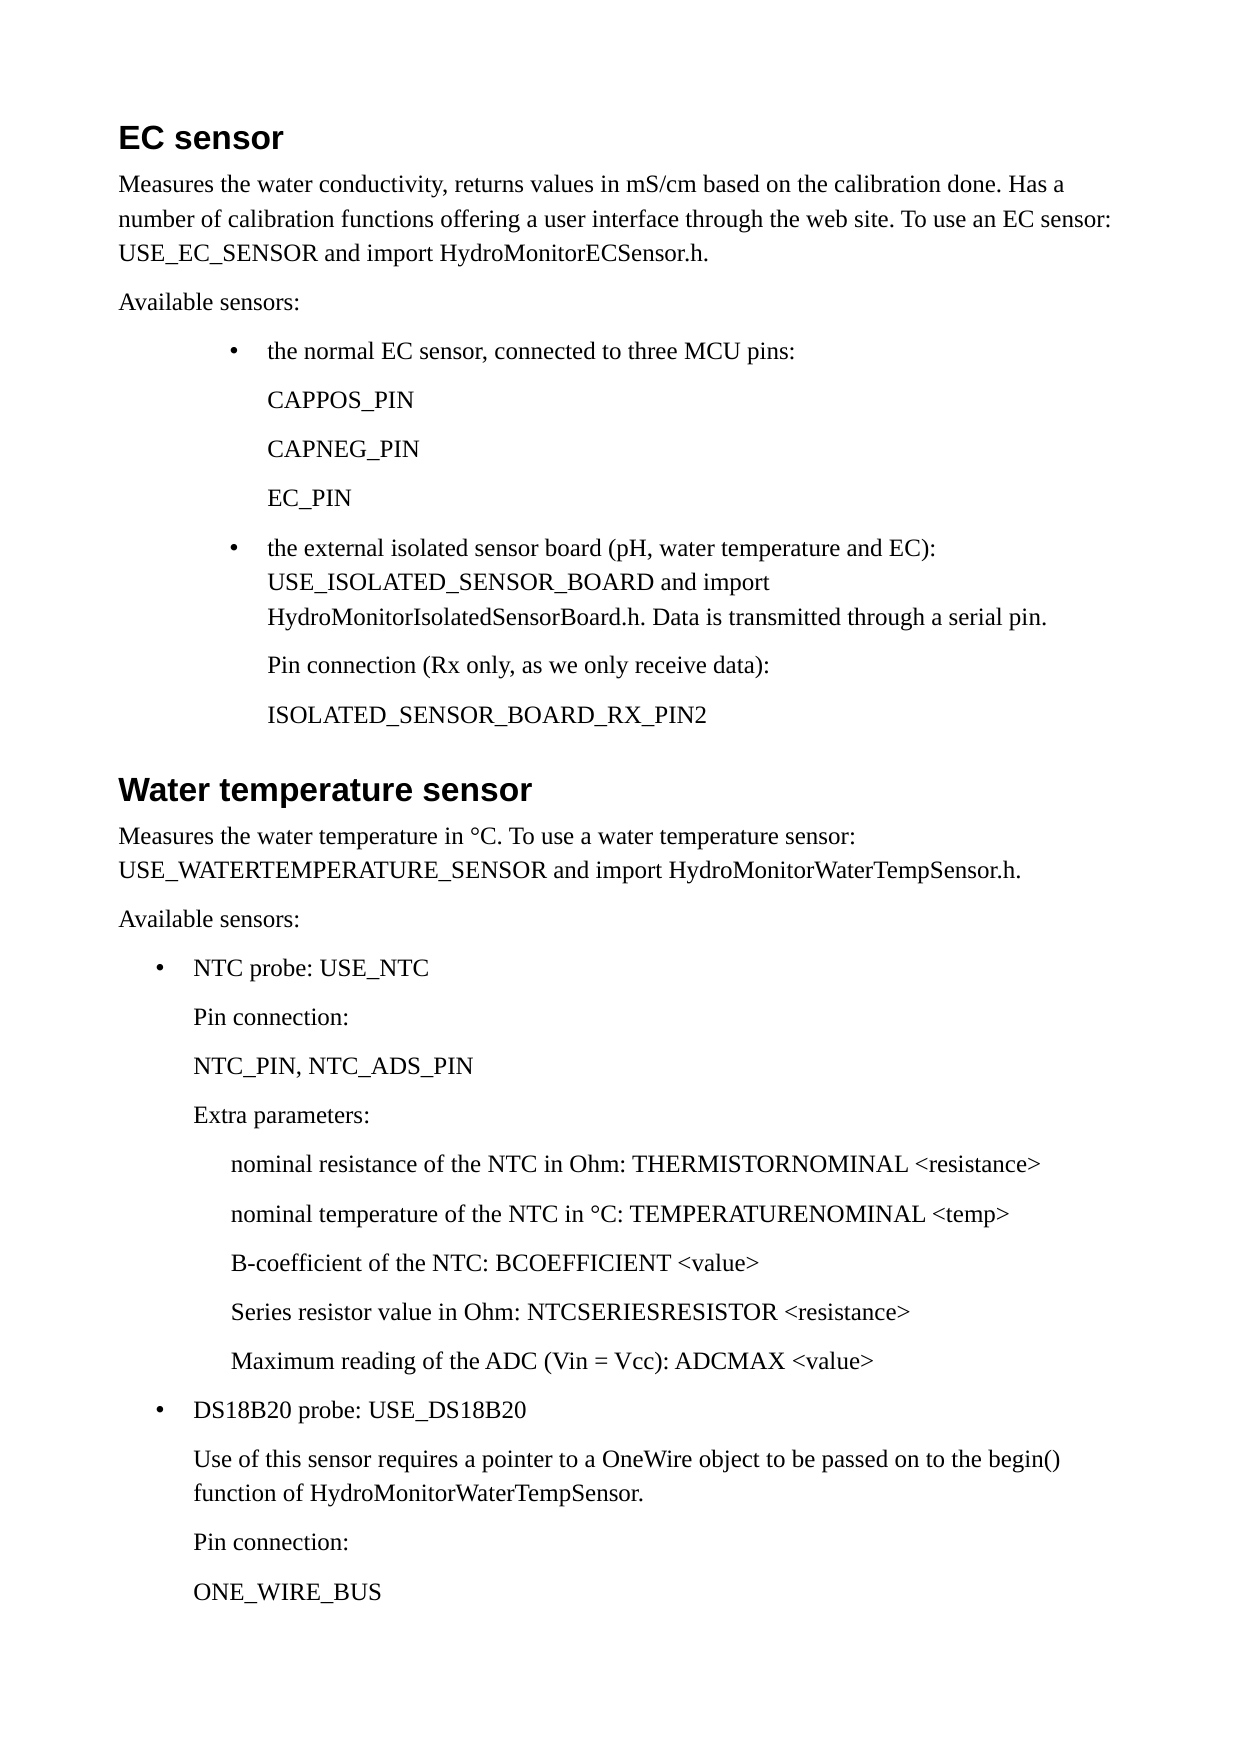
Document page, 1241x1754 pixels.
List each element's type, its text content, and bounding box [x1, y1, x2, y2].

list Pin connection: [156, 1002, 1122, 1031]
list Pin connection: [156, 1527, 1122, 1556]
list Series resistor value in Ohm: NTCSERIESRESISTOR <resistance> [193, 1297, 1122, 1326]
list nominal temperature of the NTC in °C: TEMPERATURENOMINAL <temp> [193, 1199, 1122, 1227]
list Maximum reading of the ADC (Vin = Vcc): ADCMAX <value> [193, 1346, 1122, 1374]
subtitle Water temperature sensor [118, 769, 1122, 808]
text Measures the water conductivity, returns values in mS/cm based on the calibration done. Has a number of calibration functions offering a user interface through the web site. To use an EC sensor: USE_EC_SENSOR and import HydroMonitorECSensor.h. [118, 169, 1122, 267]
list ONE_WIRE_BUS [156, 1577, 1122, 1605]
list Pin connection (Rx only, as we only receive data): [229, 651, 1122, 679]
list NTC probe: USE_NTC [156, 953, 1122, 982]
subtitle EC sensor [118, 118, 1122, 157]
list NTC_PIN, NTC_ADS_PIN [156, 1051, 1122, 1080]
text Available sensors: [118, 287, 1122, 316]
list EC_PIN [229, 483, 1122, 512]
list DS18B20 probe: USE_DS18B20 [156, 1395, 1122, 1424]
list the external isolated sensor board (pH, water temperature and EC): USE_ISOLATED_SENSOR_BOARD and import HydroMonitorIsolatedSensorBoard.h. Data is transmitted through a serial pin. [229, 533, 1122, 630]
list Use of this sensor requires a pointer to a OneWire object to be passed on to the begin() function of HydroMonitorWaterTempSensor. [156, 1444, 1122, 1507]
list nominal resistance of the NTC in Ohm: THERMISTORNOMINAL <resistance> [193, 1149, 1122, 1178]
list the normal EC sensor, connected to three MCU pins: [229, 336, 1122, 365]
list B-coefficient of the NTC: BCOEFFICIENT <value> [193, 1248, 1122, 1276]
text Available sensors: [118, 904, 1122, 933]
list Extra parameters: [156, 1101, 1122, 1129]
list CAPNEG_PIN [229, 434, 1122, 463]
list CAPPOS_PIN [229, 385, 1122, 414]
list ISOLATED_SENSOR_BOARD_RX_PIN2 [229, 700, 1122, 728]
text Measures the water temperature in °C. To use a water temperature sensor: USE_WATERTEMPERATURE_SENSOR and import HydroMonitorWaterTempSensor.h. [118, 821, 1122, 884]
